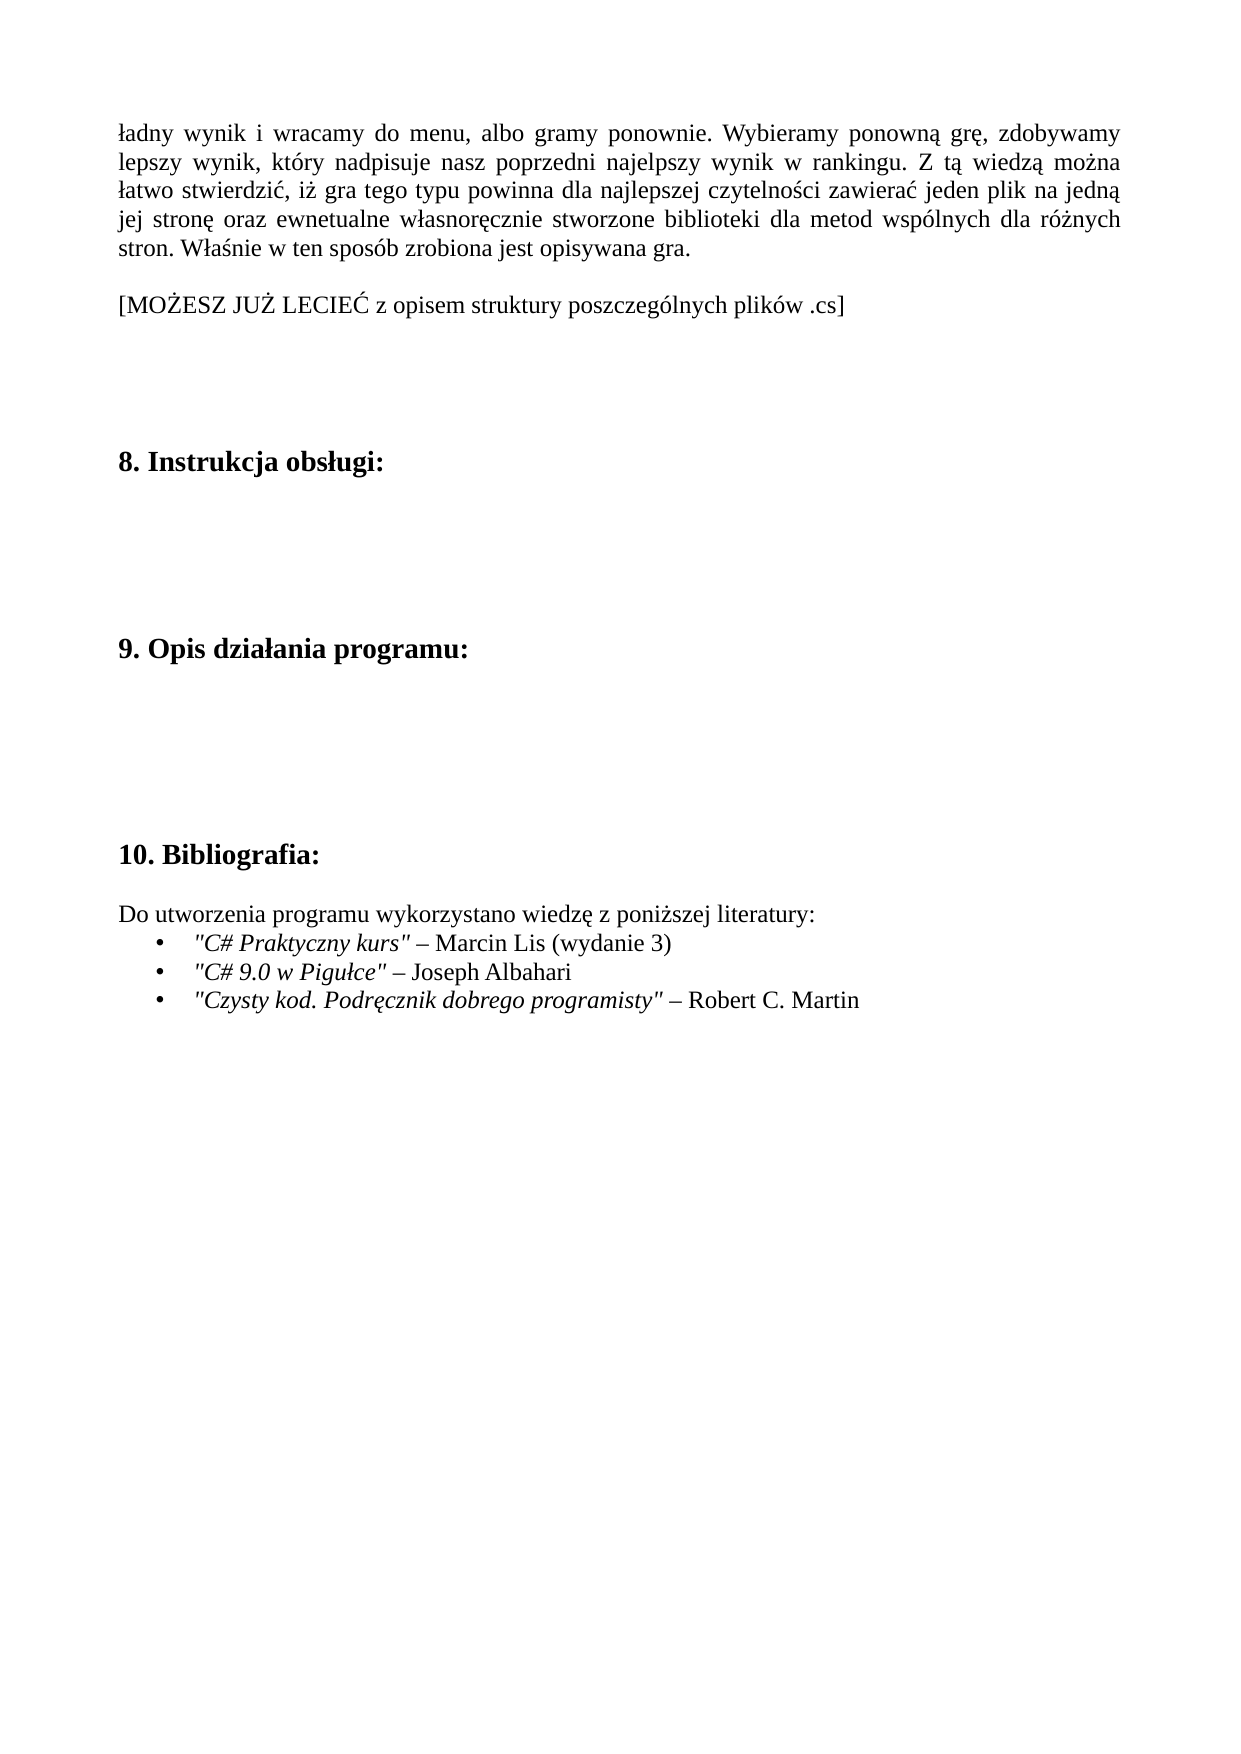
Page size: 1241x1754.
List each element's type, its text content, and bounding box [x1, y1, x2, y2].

text 8. Instrukcja obsługi: [118, 444, 1122, 477]
list "C# 9.0 w Pigułce" – Joseph Albahari [156, 957, 1122, 985]
text 10. Bibliografia: [118, 837, 1122, 870]
text ładny wynik i wracamy do menu, albo gramy ponownie. Wybieramy ponowną grę, zdobywamy lepszy wynik, który nadpisuje nasz poprzedni najelpszy wynik w rankingu. Z tą wiedzą można łatwo stwierdzić, iż gra tego typu powinna dla najlepszej czytelności zawierać jeden plik na jedną jej stronę oraz ewnetualne własnoręcznie stworzone biblioteki dla metod wspólnych dla różnych stron. Właśnie w ten sposób zrobiona jest opisywana gra. [118, 118, 1122, 262]
list "Czysty kod. Podręcznik dobrego programisty" – Robert C. Martin [156, 985, 1122, 1014]
text Do utworzenia programu wykorzystano wiedzę z poniższej literatury: [118, 899, 1122, 928]
text [MOŻESZ JUŻ LECIEĆ z opisem struktury poszczególnych plików .cs] [118, 291, 1122, 319]
list "C# Praktyczny kurs" – Marcin Lis (wydanie 3) [156, 928, 1122, 957]
text 9. Opis działania programu: [118, 631, 1122, 664]
